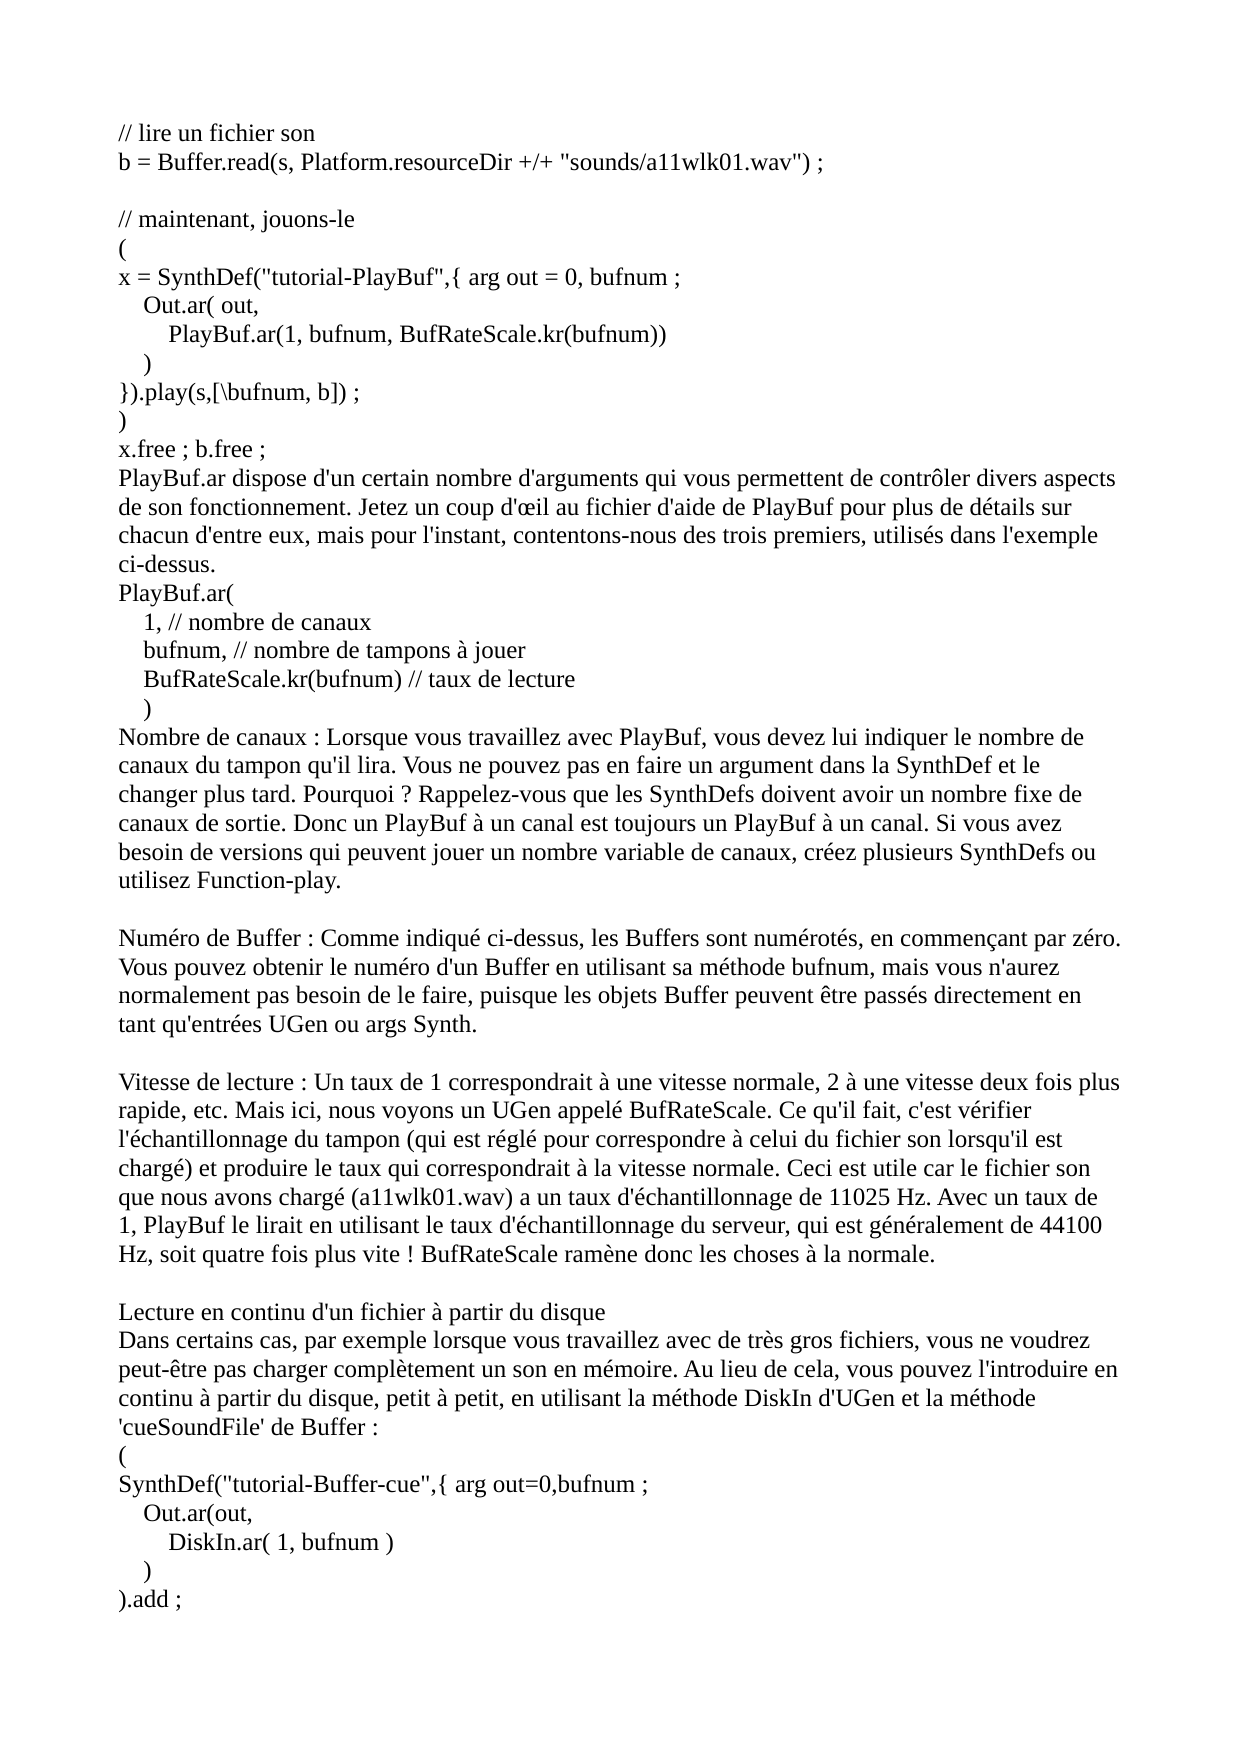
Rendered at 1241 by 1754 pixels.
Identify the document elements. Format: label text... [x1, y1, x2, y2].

text // lire un fichier son b = Buffer.read(s, Platform.resourceDir +/+ "sounds/a11wlk01.wav") ; // maintenant, jouons-le ( x = SynthDef("tutorial-PlayBuf",{ arg out = 0, bufnum ; Out.ar( out, PlayBuf.ar(1, bufnum, BufRateScale.kr(bufnum)) ) }).play(s,[\bufnum, b]) ; ) x.free ; b.free ; PlayBuf.ar dispose d'un certain nombre d'arguments qui vous permettent de contrôler divers aspects de son fonctionnement. Jetez un coup d'œil au fichier d'aide de PlayBuf pour plus de détails sur chacun d'entre eux, mais pour l'instant, contentons-nous des trois premiers, utilisés dans l'exemple ci-dessus. PlayBuf.ar( 1, // nombre de canaux bufnum, // nombre de tampons à jouer BufRateScale.kr(bufnum) // taux de lecture ) Nombre de canaux : Lorsque vous travaillez avec PlayBuf, vous devez lui indiquer le nombre de canaux du tampon qu'il lira. Vous ne pouvez pas en faire un argument dans la SynthDef et le changer plus tard. Pourquoi ? Rappelez-vous que les SynthDefs doivent avoir un nombre fixe de canaux de sortie. Donc un PlayBuf à un canal est toujours un PlayBuf à un canal. Si vous avez besoin de versions qui peuvent jouer un nombre variable de canaux, créez plusieurs SynthDefs ou utilisez Function-play. Numéro de Buffer : Comme indiqué ci-dessus, les Buffers sont numérotés, en commençant par zéro. Vous pouvez obtenir le numéro d'un Buffer en utilisant sa méthode bufnum, mais vous n'aurez normalement pas besoin de le faire, puisque les objets Buffer peuvent être passés directement en tant qu'entrées UGen ou args Synth. Vitesse de lecture : Un taux de 1 correspondrait à une vitesse normale, 2 à une vitesse deux fois plus rapide, etc. Mais ici, nous voyons un UGen appelé BufRateScale. Ce qu'il fait, c'est vérifier l'échantillonnage du tampon (qui est réglé pour correspondre à celui du fichier son lorsqu'il est chargé) et produire le taux qui correspondrait à la vitesse normale. Ceci est utile car le fichier son que nous avons chargé (a11wlk01.wav) a un taux d'échantillonnage de 11025 Hz. Avec un taux de 1, PlayBuf le lirait en utilisant le taux d'échantillonnage du serveur, qui est généralement de 44100 Hz, soit quatre fois plus vite ! BufRateScale ramène donc les choses à la normale. Lecture en continu d'un fichier à partir du disque Dans certains cas, par exemple lorsque vous travaillez avec de très gros fichiers, vous ne voudrez peut-être pas charger complètement un son en mémoire. Au lieu de cela, vous pouvez l'introduire en continu à partir du disque, petit à petit, en utilisant la méthode DiskIn d'UGen et la méthode 'cueSoundFile' de Buffer : ( SynthDef("tutorial-Buffer-cue",{ arg out=0,bufnum ; Out.ar(out, DiskIn.ar( 1, bufnum ) ) ).add ; [118, 118, 1122, 1613]
